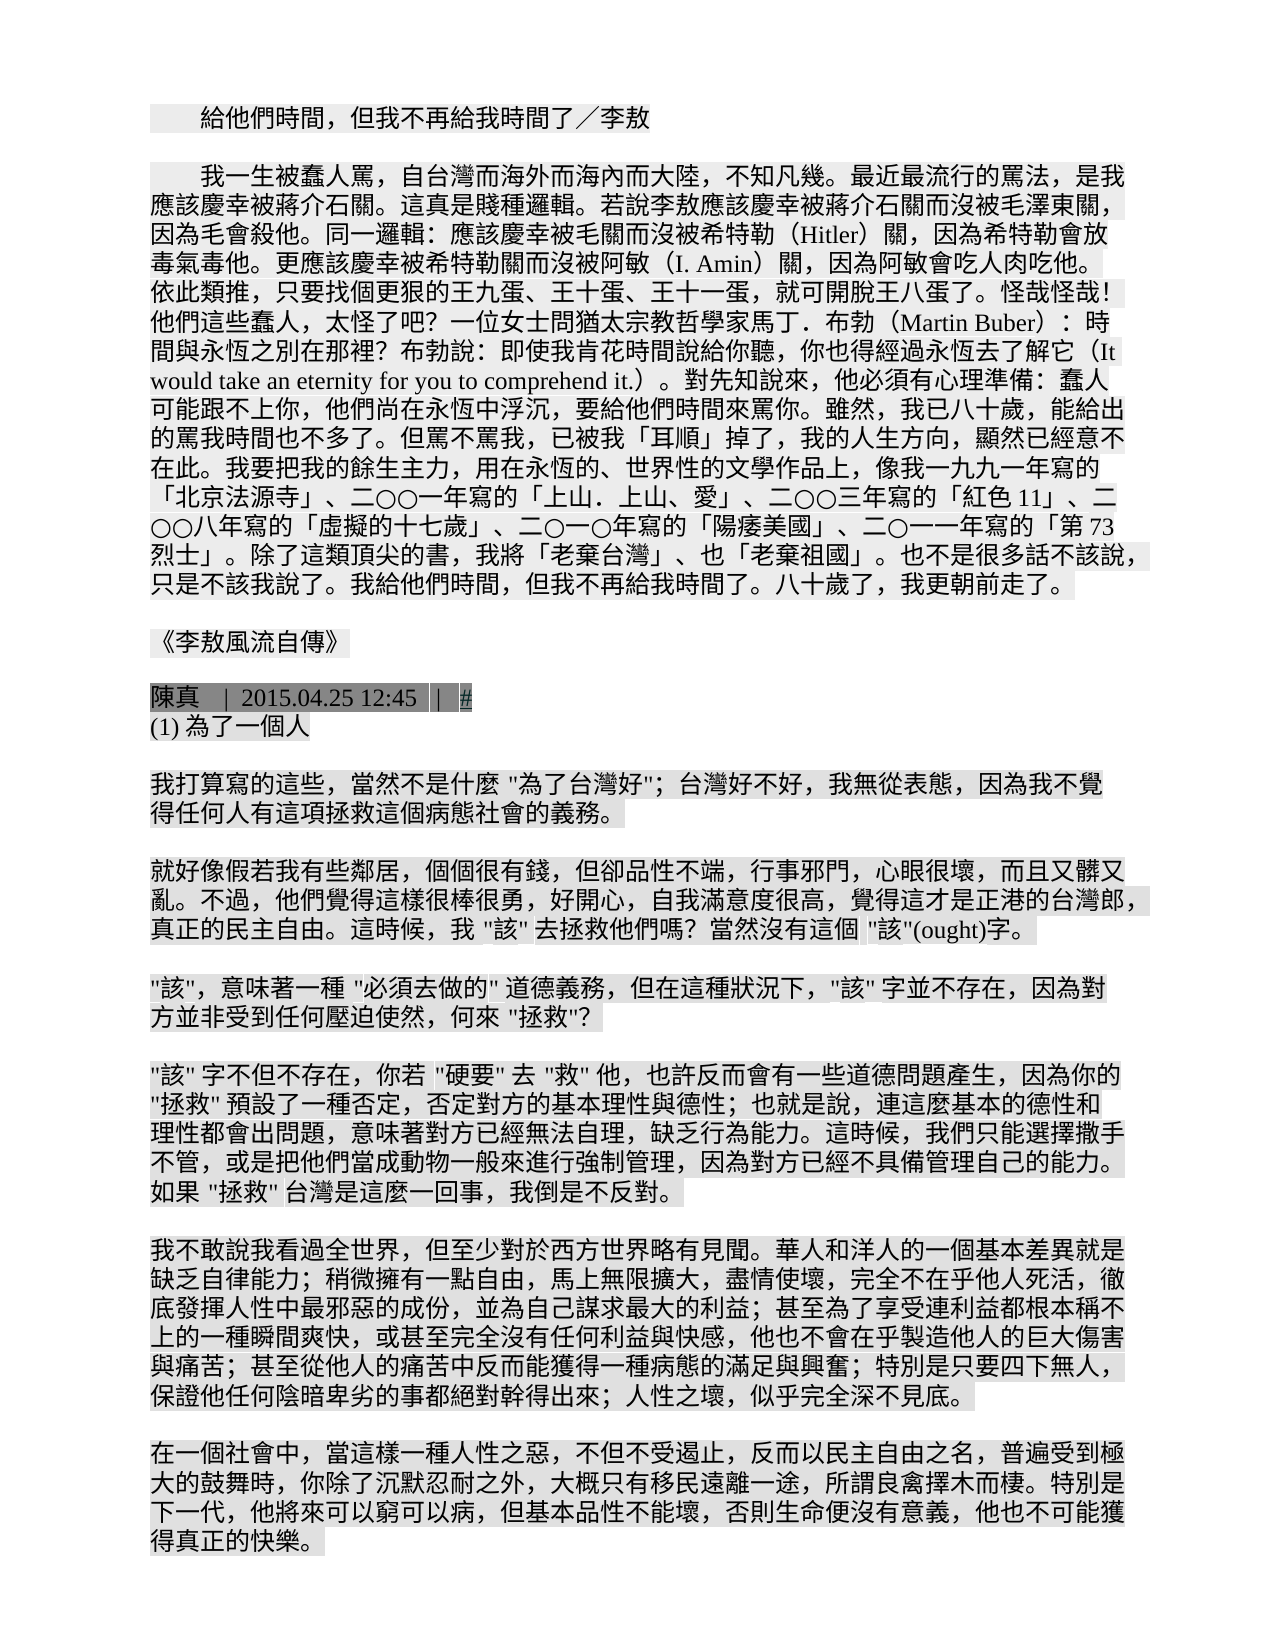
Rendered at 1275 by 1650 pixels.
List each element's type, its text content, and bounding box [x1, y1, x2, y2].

text (1) 為了一個人 我打算寫的這些，當然不是什麼 "為了台灣好"；台灣好不好，我無從表態，因為我不覺得任何人有這項拯救這個病態社會的義務。 就好像假若我有些鄰居，個個很有錢，但卻品性不端，行事邪門，心眼很壞，而且又髒又亂。不過，他們覺得這樣很棒很勇，好開心，自我滿意度很高，覺得這才是正港的台灣郎，真正的民主自由。這時候，我 "該" 去拯救他們嗎？當然沒有這個 "該"(ought)字。 "該"，意味著一種 "必須去做的" 道德義務，但在這種狀況下，"該" 字並不存在，因為對方並非受到任何壓迫使然，何來 "拯救"？ "該" 字不但不存在，你若 "硬要" 去 "救" 他，也許反而會有一些道德問題產生，因為你的 "拯救" 預設了一種否定，否定對方的基本理性與德性；也就是說，連這麼基本的德性和理性都會出問題，意味著對方已經無法自理，缺乏行為能力。這時候，我們只能選擇撒手不管，或是把他們當成動物一般來進行強制管理，因為對方已經不具備管理自己的能力。如果 "拯救" 台灣是這麼一回事，我倒是不反對。 我不敢說我看過全世界，但至少對於西方世界略有見聞。華人和洋人的一個基本差異就是缺乏自律能力；稍微擁有一點自由，馬上無限擴大，盡情使壞，完全不在乎他人死活，徹底發揮人性中最邪惡的成份，並為自己謀求最大的利益；甚至為了享受連利益都根本稱不上的一種瞬間爽快，或甚至完全沒有任何利益與快感，他也不會在乎製造他人的巨大傷害與痛苦；甚至從他人的痛苦中反而能獲得一種病態的滿足與興奮；特別是只要四下無人，保證他任何陰暗卑劣的事都絕對幹得出來；人性之壞，似乎完全深不見底。 在一個社會中，當這樣一種人性之惡，不但不受遏止，反而以民主自由之名，普遍受到極大的鼓舞時，你除了沉默忍耐之外，大概只有移民遠離一途，所謂良禽擇木而棲。特別是下一代，他將來可以窮可以病，但基本品性不能壞，否則生命便沒有意義，他也不可能獲得真正的快樂。 我講的不是僅具相對意義的一種行為好壞，而是指一種理應不該有任何爭議的絕對道德狀況。當然，也許你會說，台灣還沒壞到這個層次來。對此其實毫無爭論之餘地。宛如美感一事，既是主觀也是客觀。主觀無從爭議，姑且不談；客觀上亦難以否認。 比方說，我們都知道不該強姦。在印度或非洲或南非等地，強姦卻十分盛行。任何這樣一種敗德本身，並不可怕，因為這些社會絕大多數成員都認為強姦乃卑劣無恥之事。可怕的是，如果有個社會，覺得強姦很好啊，沒什麼啊，民主自由啊，很勇啊，正港的什麼人啊；當大家普遍漠視，不覺得這有什麼不好，或甚至反而強烈鼓舞時，你是不是會覺得這個社會在基本理性和德性上徹底出了問題。這時候，你還能說什麼？ 好比說，當我們討論數學，但有個社會卻普遍這麼說，三加五就是等於五十三啊，三角形的三個角的總和是500 啊，800也可以啦。這時候，除了沉默與駭然，你還能說什麼？ 既無話可說卻依然訴說，總得為了些什麼。當你討論數學，你可以說，為了純粹，為了數學本身；道德美感亦然，我不為別的，只為一個美字；或者你也能說：我不為社會，我只為一個人，一個無辜卻痛苦死去的生命。 陳真 ========= 楊又穎自殺亡 遺書控網路霸凌 2015年04月23日 楊又穎是網拍界知名的「巴掌臉」麻豆，臉書粉絲團有26萬人氣，但也招來網友匿名謾罵。翻攝臉書 【綜合報導】 「新宅男女神」楊又穎前天驚傳在台中住處自殺身亡，家人在她房間發現一封遺書，抱怨網路酸民罵她「很愛假掰，偽善又天真」、「搶人男友，心機重」等。許多粉絲對她輕生上臉書表達不捨，認為「根本是鍵盤殺人！」 她的父親、農委會前主委彭作奎昨低調到殯儀館處理後事，家屬表示正在整理資料，今上午將開記者會說明，不排除發動串聯反網路霸凌。 下午二時許，楊女反鎖在中市中興街住家十三樓房內，家人找來鎖匠開門，驚見她躺在床上無生命跡象，趕緊打一一九送醫急救仍不治。由於死者沒有外傷，門窗未被破壞，屋內只有一只氣體鋼瓶，檢警初步研判可能吸氦氣致死。 家人擬發動反霸凌 法醫昨到殯儀館相驗，抽取死者血液鑑驗以確認死因，彭作奎強忍悲痛伴愛女最後一程，不時輕撫愛女臉龐。法醫高大成說，吸氦氣自殺過程痛苦難耐，呼籲切勿用自殺解決問題。 家人在死者房間發現一封遺書，密密麻麻寫滿整張Ａ４紙，前半段勉勵自己努力工作，後半段抱怨遭網路酸民攻擊，連買東西送人都被同事譏諷「巴結人」，但詳細內容警方不透露。死者的哥哥表示，他已著手整理妹妹留下的遺書及手稿，並指妹妹自殺與感情無關，是工作遭霸凌、在臉書《靠北部落客》遭酸民中傷，妹妹預定周五或周六火化，不排除發動串聯反網路霸凌。 彭作奎昨po出與女兒的合照稱，希望女兒「隨時隨地靠在我身邊。」令人鼻酸。 父不捨盼女兒長伴 死者哥哥另在臉書po文：「對於發生這樣的不幸，家人感到震驚與不捨，Cindy有留下一些話想對粉絲們說，我們還需要一些時間整理，謝謝大家體諒，今早十一時家人將統一對外說明。」 楊又穎是家中獨生女，上有一個大她十二歲的哥哥，一家四口感情很好，除到台北上通告外，假日都會回台中與家人團聚。痛失愛女的彭作奎昨在女兒靈堂前不發一語，只在臉書貼出他與女兒的合照，還寫「真希望女兒永遠長不大，隨時隨地都靠在我身邊。」 中興大學主秘陳吉仲表示，彭作奎曾任興大校長，目前是應用經濟系兼任教授，聽到此事學校深感遺憾，盼彭教授節哀。 曾抱怨自己被冤枉 去年十一月楊女曾在臉書留言：「這一年來，那些說是我好朋友的人，你們真的是我的好朋友嗎？」昨她自殺消息傳開，網友紛紛在她臉書留言「難過」、「不捨」，還有網友罵：「酸民的嘴害死一條生命，《靠北部落客》之前把她講得超難聽的。」 美妝部落客波痞昨晚po出兩張對話截圖，指楊女月初與素未謀面的網友私訊對話，提及「被冤枉、很想自殺」。對方詢問是否因為《靠北部落客》？楊回覆：「對啊！已經低落好久，真的不想活了。」 《蘋果》統計二○一四年十一月至今年一月底，就有六十五篇匿名網友以「心地（Cindy）楊」、「心機楊」在《靠北部落客》影射她「很愛假掰，偽善又天真」、「拿了廠商的錢不po文」、「產品推薦文仿他人內容去貼文章騙錢。」等負評。 昨有網友前往《靠北部落客》留言，怒罵：「用匿名方式行霸凌之實，會有報應。」也有網友認為「這個版應關一關。」而《靠北部落客》管理員稍早聲明：「網路霸凌、工作霸凌固然都不對，本專頁已經盡力去審核文章。」 「應透過法律譴責」 彰師大輔導與諮商學系教授郭麗安表示：「鄉民的批評成為最利的殺人武器，鄉民往往認為不必負任何責任，這種行為真的應該透過法律譴責。」 [150, 712, 1125, 1556]
text 常看陳真先生提到李敖。這幾天，敖之終於發表了新書，《雖千萬人，李敖往矣》與《李敖風流自傳》。其中，網路上可以預先看到的文字，有篇描述了先知之苦。 == 給他們時間，但我不再給我時間了／李敖 我一生被蠢人罵，自台灣而海外而海內而大陸，不知凡幾。最近最流行的罵法，是我應該慶幸被蔣介石關。這真是賤種邏輯。若說李敖應該慶幸被蔣介石關而沒被毛澤東關，因為毛會殺他。同一邏輯：應該慶幸被毛關而沒被希特勒（Hitler）關，因為希特勒會放毒氣毒他。更應該慶幸被希特勒關而沒被阿敏（I. Amin）關，因為阿敏會吃人肉吃他。依此類推，只要找個更狠的王九蛋、王十蛋、王十一蛋，就可開脫王八蛋了。怪哉怪哉！他們這些蠢人，太怪了吧？一位女士問猶太宗教哲學家馬丁．布勃（Martin Buber）：時間與永恆之別在那裡？布勃說：即使我肯花時間說給你聽，你也得經過永恆去了解它（It would take an eternity for you to com­prehend it.）。對先知說來，他必須有心理準備：蠢人可能跟不上你，他們尚在永恆中浮沉，要給他們時間來罵你。雖然，我已八十歲，能給出的罵我時間也不多了。但罵不罵我，已被我「耳順」掉了，我的人生方向，顯然已經意不在此。我要把我的餘生主力，用在永恆的、世界性的文學作品上，像我一九九一年寫的「北京法源寺」、二○○一年寫的「上山．上山、愛」、二○○三年寫的「紅色11」、二○○八年寫的「虛擬的十七歲」、二○一○年寫的「陽痿美國」、二○一一年寫的「第73烈士」。除了這類頂尖的書，我將「老棄台灣」、也「老棄祖國」。也不是很多話不該說，只是不該我說了。我給他們時間，但我不再給我時間了。八十歲了，我更朝前走了。 《李敖風流自傳》 [150, 75, 1125, 658]
text 陳真 | 2015.04.25 12:45 | # [150, 683, 1125, 712]
